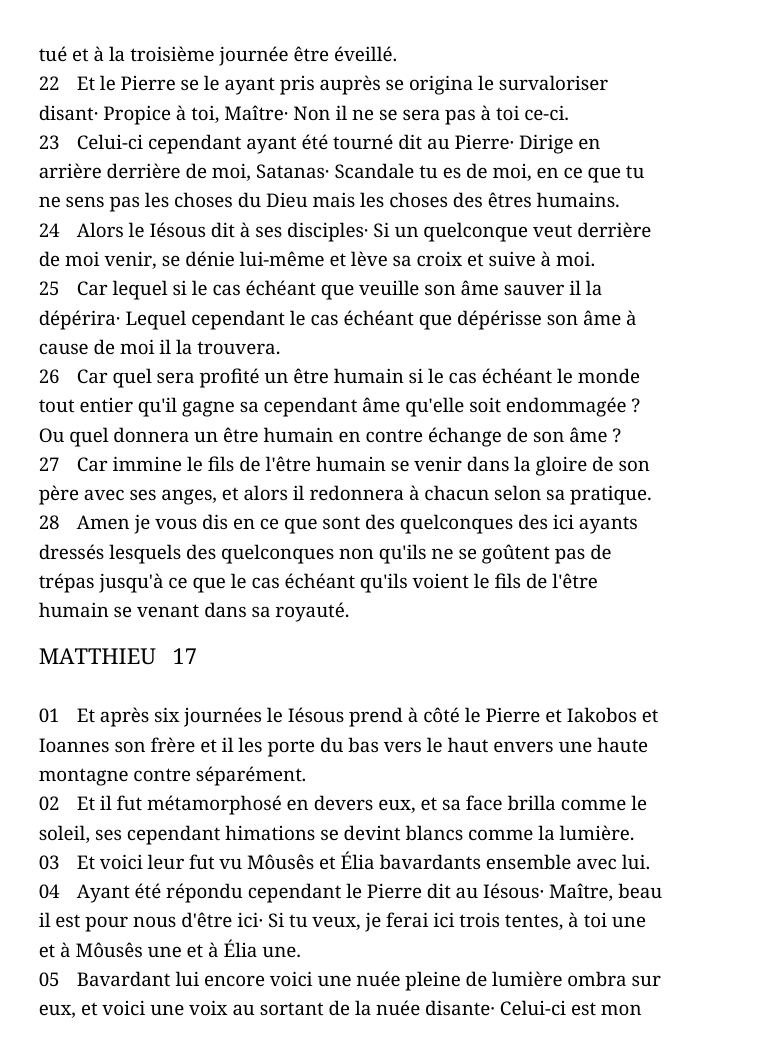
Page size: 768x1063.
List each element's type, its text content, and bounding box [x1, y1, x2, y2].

text MATTHIEU 17 [38, 641, 667, 671]
text tué et à la troisième journée être éveillé. 22 Et le Pierre se le ayant pris auprès se origina le survaloriser disant· Propice à toi, Maître· Non il ne se sera pas à toi ce-ci. 23 Celui-ci cependant ayant été tourné dit au Pierre· Dirige en arrière derrière de moi, Satanas· Scandale tu es de moi, en ce que tu ne sens pas les choses du Dieu mais les choses des êtres humains. 24 Alors le Iésous dit à ses disciples· Si un quelconque veut derrière de moi venir, se dénie lui-même et lève sa croix et suive à moi. 25 Car lequel si le cas échéant que veuille son âme sauver il la dépérira· Lequel cependant le cas échéant que dépérisse son âme à cause de moi il la trouvera. 26 Car quel sera profité un être humain si le cas échéant le monde tout entier qu'il gagne sa cependant âme qu'elle soit endommagée ? Ou quel donnera un être humain en contre échange de son âme ? 27 Car immine le fils de l'être humain se venir dans la gloire de son père avec ses anges, et alors il redonnera à chacun selon sa pratique. 28 Amen je vous dis en ce que sont des quelconques des ici ayants dressés lesquels des quelconques non qu'ils ne se goûtent pas de trépas jusqu'à ce que le cas échéant qu'ils voient le fils de l'être humain se venant dans sa royauté. [38, 41, 667, 623]
text 01 Et après six journées le Iésous prend à côté le Pierre et Iakobos et Ioannes son frère et il les porte du bas vers le haut envers une haute montagne contre séparément. 02 Et il fut métamorphosé en devers eux, et sa face brilla comme le soleil, ses cependant himations se devint blancs comme la lumière. 03 Et voici leur fut vu Môusês et Élia bavardants ensemble avec lui. 04 Ayant été répondu cependant le Pierre dit au Iésous· Maître, beau il est pour nous d'être ici· Si tu veux, je ferai ici trois tentes, à toi une et à Môusês une et à Élia une. 05 Bavardant lui encore voici une nuée pleine de lumière ombra sur eux, et voici une voix au sortant de la nuée disante· Celui-ci est mon [38, 676, 667, 1021]
